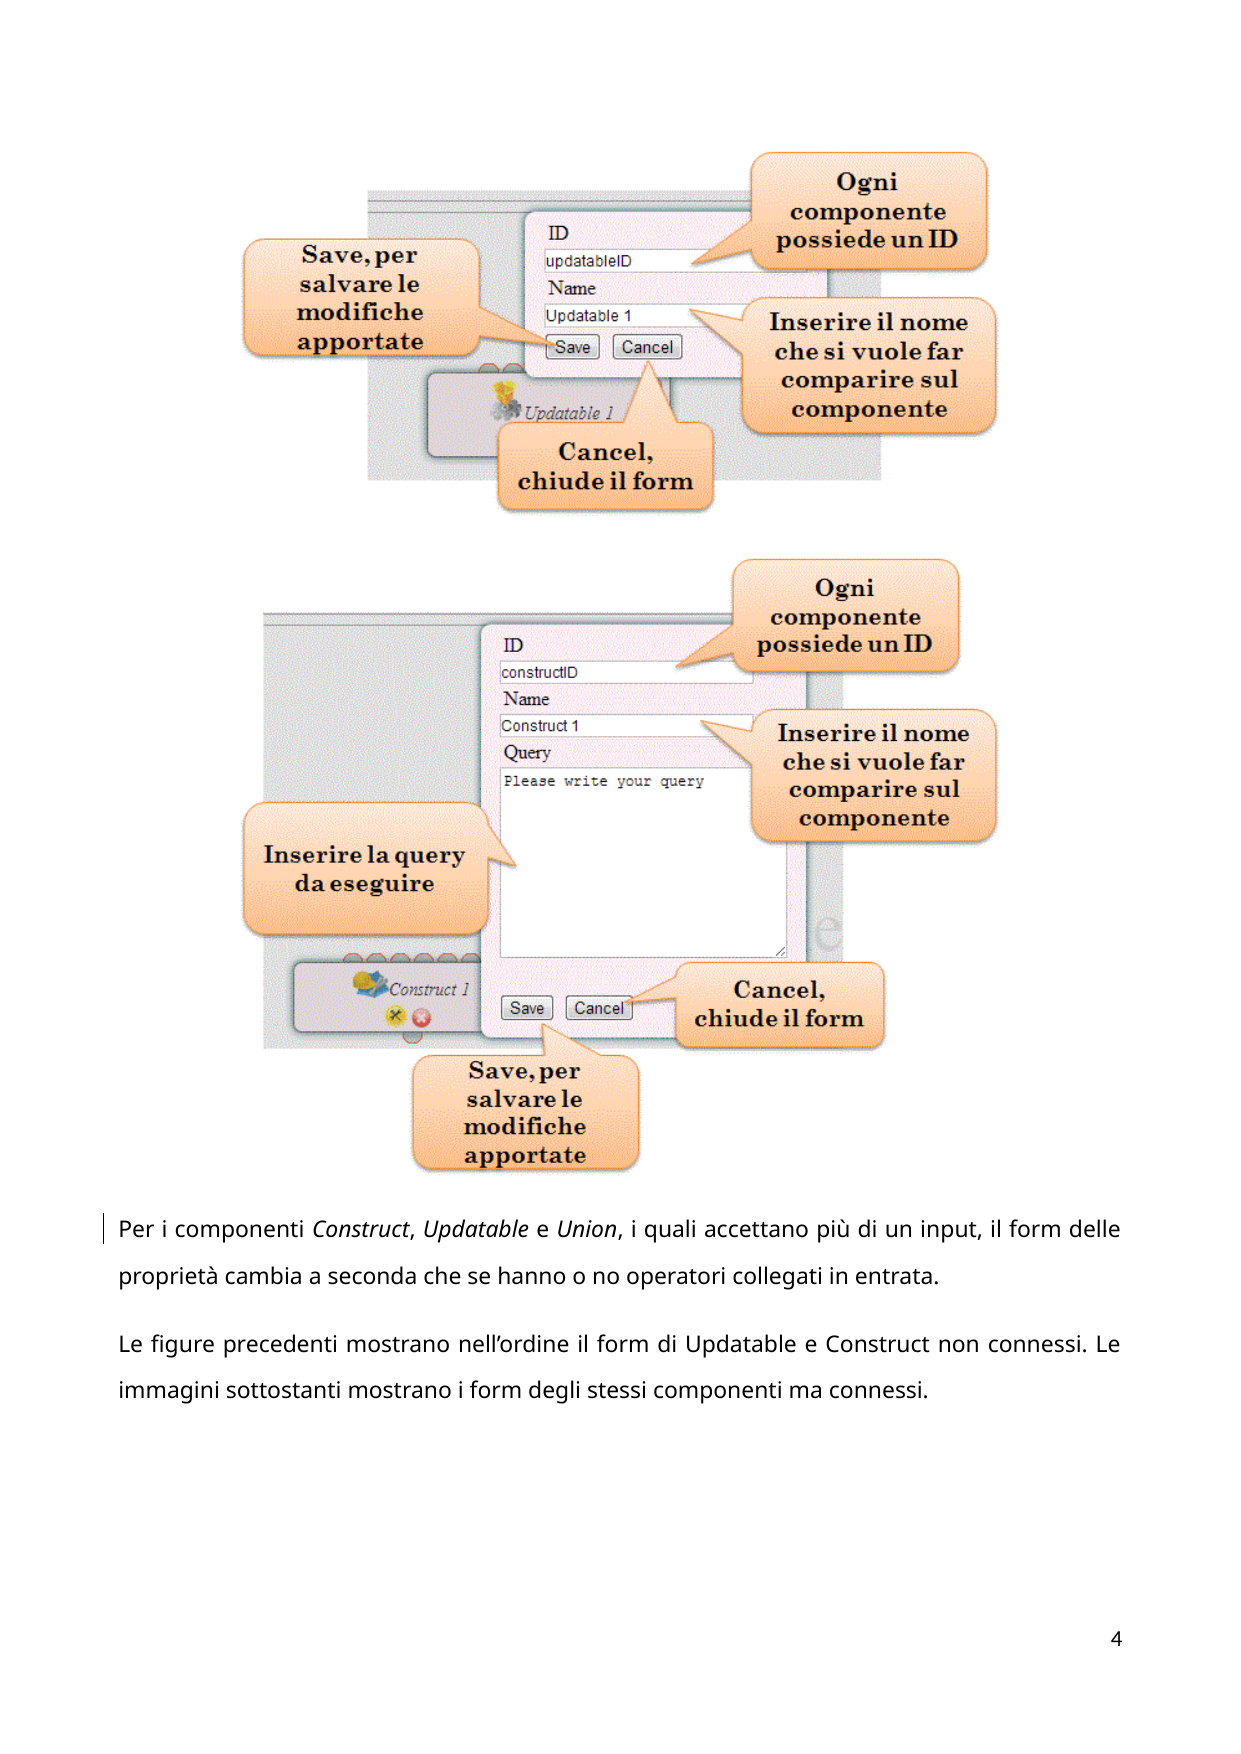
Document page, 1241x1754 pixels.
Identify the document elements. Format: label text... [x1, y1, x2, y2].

picture [236, 554, 1004, 1179]
text Le figure precedenti mostrano nell’ordine il form di Updatable e Construct non connessi. Le immagini sottostanti mostrano i form degli stessi componenti ma connessi. [118, 1328, 1122, 1406]
picture [236, 147, 1004, 520]
text Per i componenti Construct, Updatable e Union, i quali accettano più di un input, il form delle proprietà cambia a seconda che se hanno o no operatori collegati in entrata. [118, 1213, 1122, 1291]
